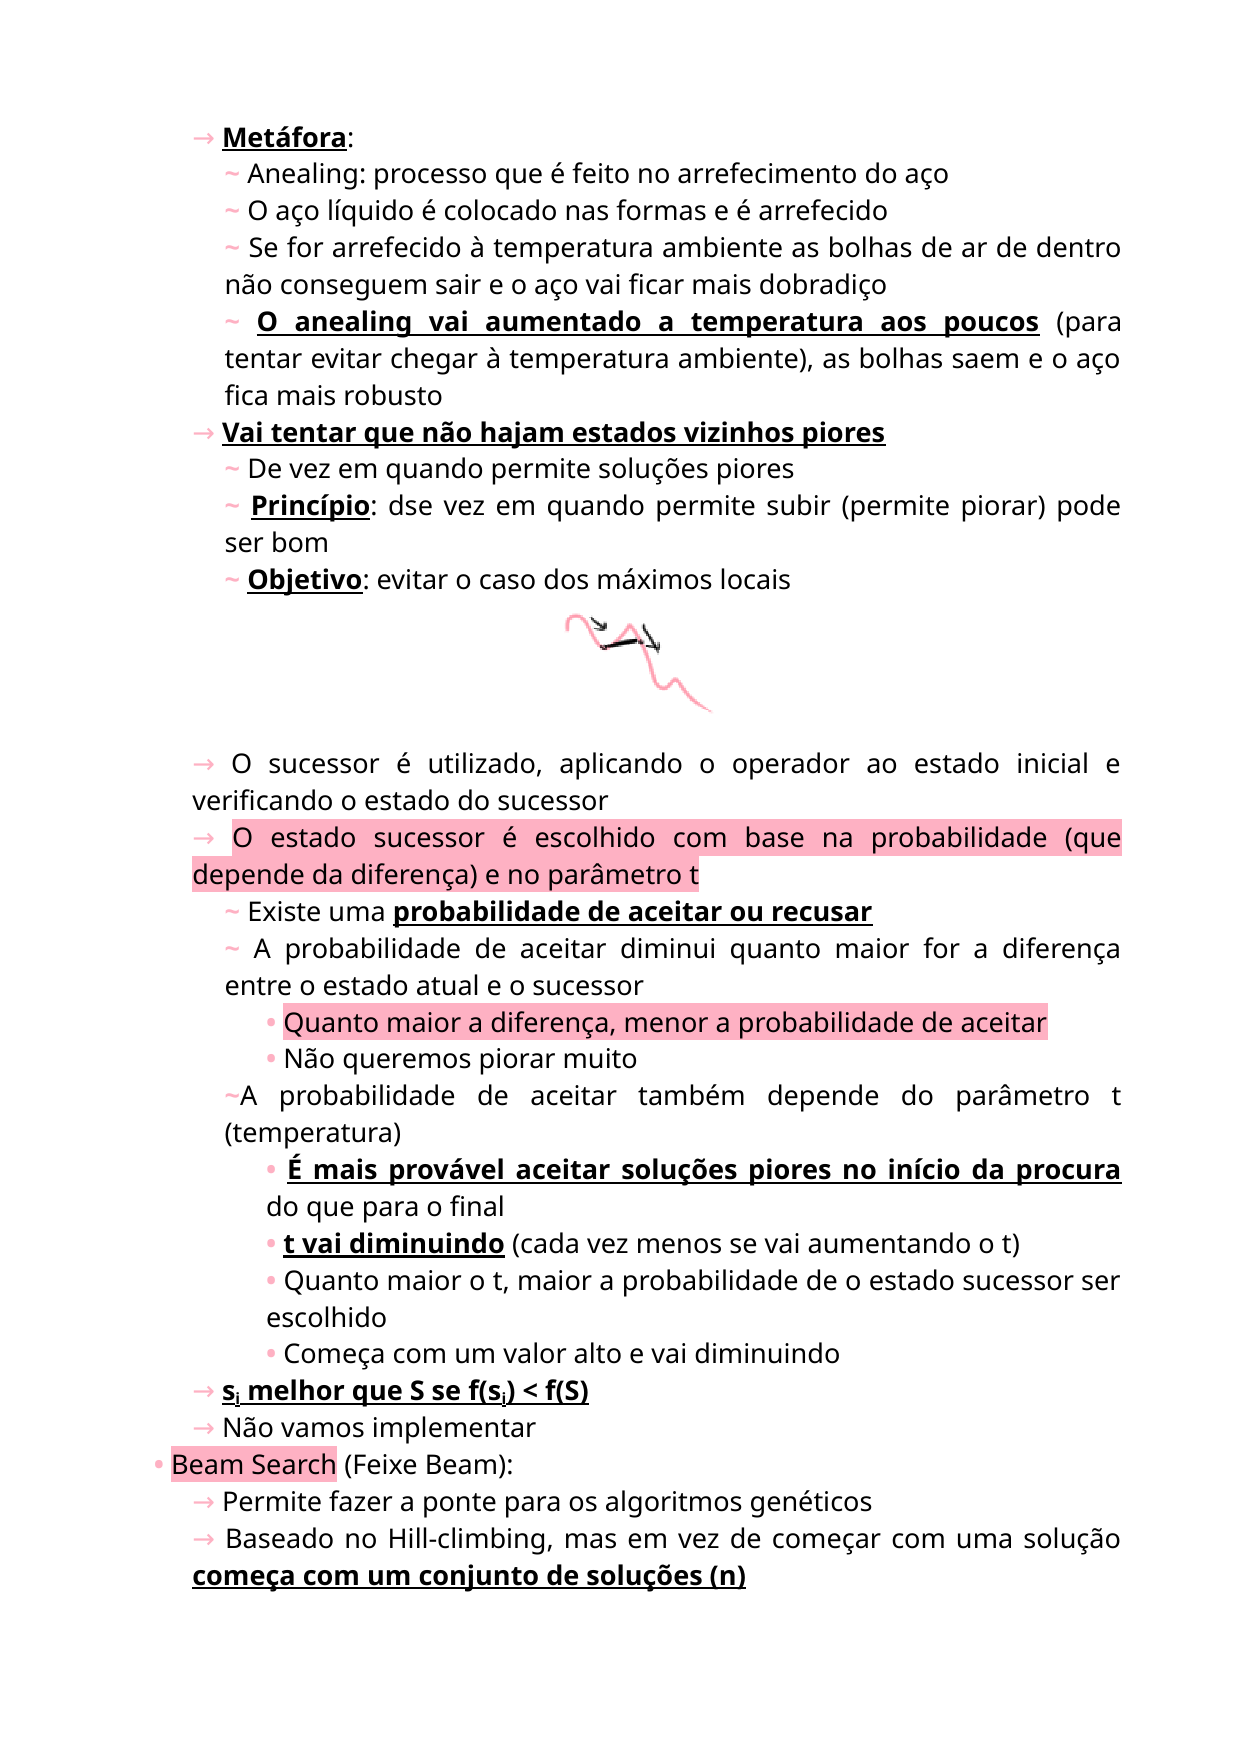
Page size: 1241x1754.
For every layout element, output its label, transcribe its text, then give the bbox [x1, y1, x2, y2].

text → si melhor que S se f(si) < f(S) [192, 1372, 1122, 1409]
text ~ Objetivo: evitar o caso dos máximos locais [224, 561, 1122, 597]
text ~ O anealing vai aumentado a temperatura aos poucos (para tentar evitar chegar à temperatura ambiente), as bolhas saem e o aço fica mais robusto [224, 302, 1122, 413]
text → O sucessor é utilizado, aplicando o operador ao estado inicial e verificando o estado do sucessor [192, 745, 1122, 819]
text ~ De vez em quando permite soluções piores [224, 450, 1122, 487]
text → Permite fazer a ponte para os algoritmos genéticos [192, 1482, 1122, 1519]
text • Começa com um valor alto e vai diminuindo [266, 1335, 1122, 1372]
text • t vai diminuindo (cada vez menos se vai aumentando o t) [266, 1224, 1122, 1261]
text → O estado sucessor é escolhido com base na probabilidade (que depende da diferença) e no parâmetro t [192, 819, 1122, 892]
text • Não queremos piorar muito [266, 1040, 1122, 1077]
text ~ Se for arrefecido à temperatura ambiente as bolhas de ar de dentro não conseguem sair e o aço vai ficar mais dobradiço [224, 229, 1122, 302]
text → Metáfora: [192, 118, 1122, 155]
text ~A probabilidade de aceitar também depende do parâmetro t (temperatura) [224, 1077, 1122, 1151]
text ~ A probabilidade de aceitar diminui quanto maior for a diferença entre o estado atual e o sucessor [224, 929, 1122, 1003]
text → Vai tentar que não hajam estados vizinhos piores [192, 413, 1122, 450]
text • Beam Search (Feixe Beam): [153, 1446, 1122, 1482]
text ~ O aço líquido é colocado nas formas e é arrefecido [224, 192, 1122, 229]
text → Não vamos implementar [192, 1409, 1122, 1446]
picture [547, 598, 720, 721]
text • Quanto maior a diferença, menor a probabilidade de aceitar [266, 1003, 1122, 1040]
text • Quanto maior o t, maior a probabilidade de o estado sucessor ser escolhido [266, 1261, 1122, 1335]
text ~ Princípio: dse vez em quando permite subir (permite piorar) pode ser bom [224, 487, 1122, 561]
text ~ Anealing: processo que é feito no arrefecimento do aço [224, 155, 1122, 192]
text ~ Existe uma probabilidade de aceitar ou recusar [224, 892, 1122, 929]
text • É mais provável aceitar soluções piores no início da procura do que para o final [266, 1151, 1122, 1224]
text → Baseado no Hill-climbing, mas em vez de começar com uma solução começa com um conjunto de soluções (n) [192, 1519, 1122, 1593]
